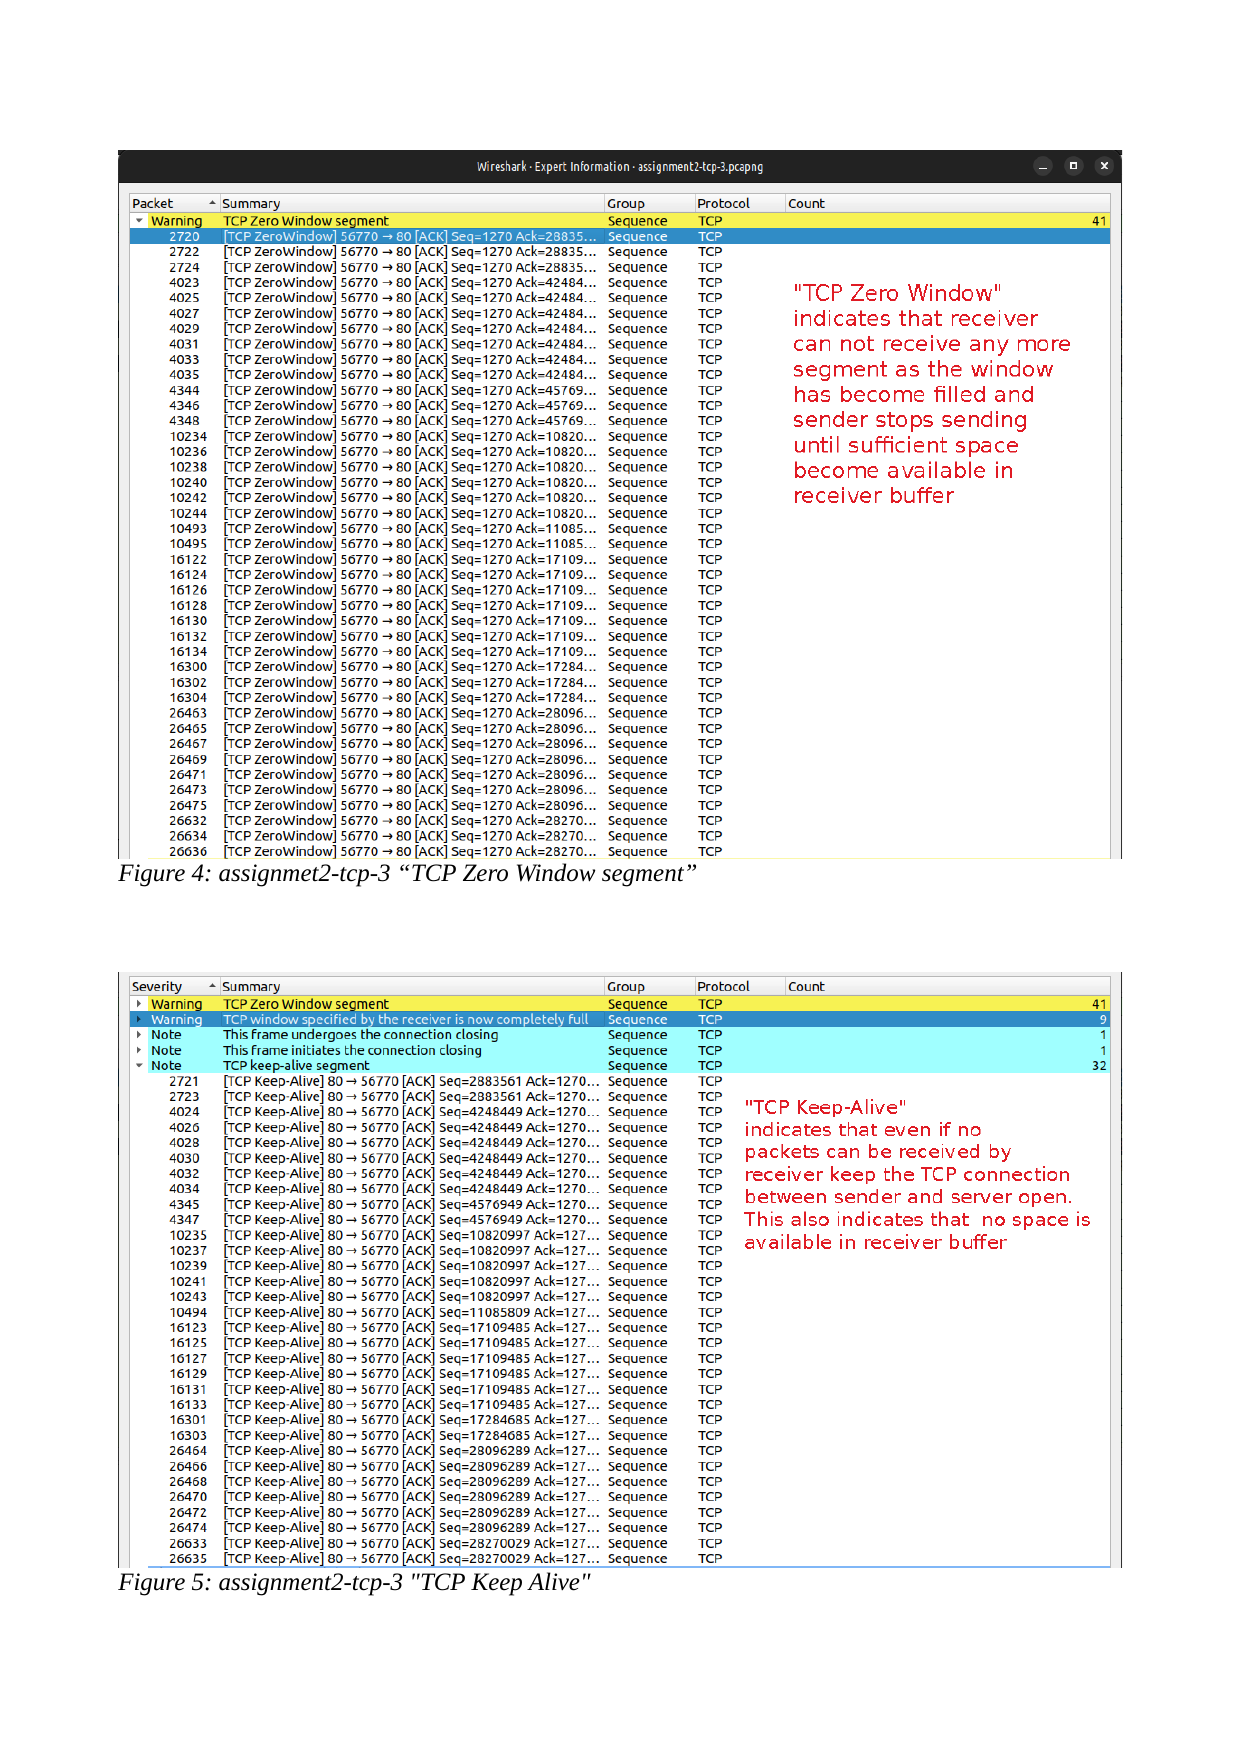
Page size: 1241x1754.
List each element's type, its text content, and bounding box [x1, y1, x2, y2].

text Figure 5: assignment2-tcp-3 "TCP Keep Alive" [118, 1568, 1122, 1596]
picture [118, 150, 1123, 859]
picture [118, 972, 1123, 1568]
text Figure 4: assignmet2-tcp-3 “TCP Zero Window segment” [118, 859, 1122, 887]
